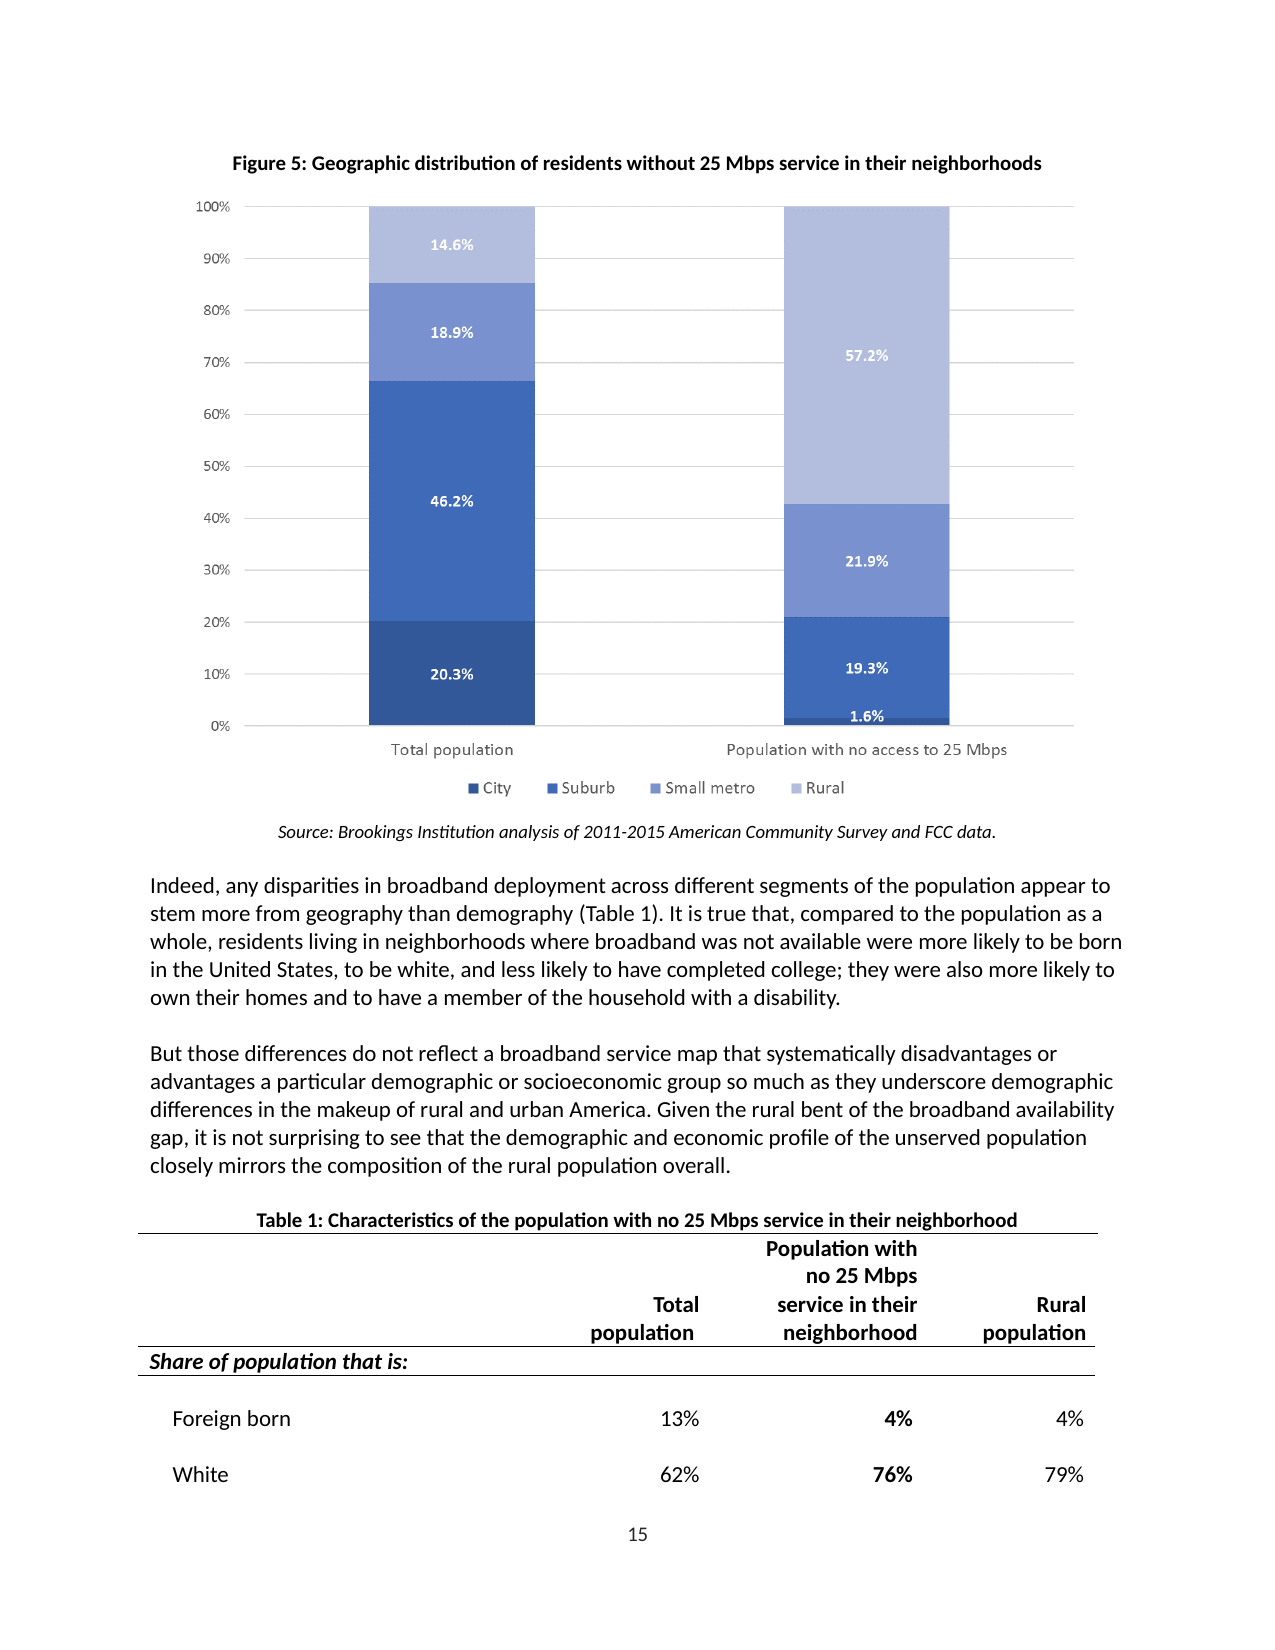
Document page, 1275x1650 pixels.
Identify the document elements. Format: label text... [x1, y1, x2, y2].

table_cell [924, 1347, 973, 1375]
table_header Population with no 25 Mbps service in their neighborhood [739, 1234, 929, 1346]
table_header [929, 1234, 966, 1346]
table_cell [739, 1432, 924, 1460]
table_cell [711, 1347, 739, 1375]
table_cell 4% [973, 1404, 1095, 1432]
table_cell 13% [578, 1404, 711, 1432]
table_cell [973, 1376, 1095, 1404]
table_cell [711, 1376, 739, 1404]
table_cell [739, 1347, 924, 1375]
table_cell 62% [578, 1460, 711, 1488]
table_cell [924, 1376, 973, 1404]
text Indeed, any disparities in broadband deployment across different segments of the population appear to stem more from geography than demography (Table 1). It is true that, compared to the population as a whole, residents living in neighborhoods where broadband was not available were more likely to be born in the United States, to be white, and less likely to have completed college; they were also more likely to own their homes and to have a member of the household with a disability. [150, 871, 1125, 1011]
table_cell [578, 1376, 711, 1404]
table_cell Share of population that is: [138, 1347, 578, 1375]
table_header Total population [578, 1234, 711, 1346]
table_cell [138, 1376, 578, 1404]
table_cell [138, 1432, 578, 1460]
table_cell [924, 1460, 973, 1488]
table_cell [924, 1432, 973, 1460]
table_cell [711, 1432, 739, 1460]
table_cell [973, 1432, 1095, 1460]
table_cell [924, 1404, 973, 1432]
table_cell 79% [973, 1460, 1095, 1488]
text Table 1: Characteristics of the population with no 25 Mbps service in their neighborhood [150, 1207, 1125, 1233]
table_cell Foreign born [138, 1404, 578, 1432]
text Source: Brookings Institution analysis of 2011-2015 American Community Survey and FCC data. [150, 820, 1125, 843]
table_header [138, 1234, 578, 1346]
table_cell 76% [739, 1460, 924, 1488]
text But those differences do not reflect a broadband service map that systematically disadvantages or advantages a particular demographic or socioeconomic group so much as they underscore demographic differences in the makeup of rural and urban America. Given the rural bent of the broadband availability gap, it is not surprising to see that the demographic and economic profile of the unserved population closely mirrors the composition of the rural population overall. [150, 1039, 1125, 1179]
text Figure 5: Geographic distribution of residents without 25 Mbps service in their neighborhoods [150, 150, 1125, 175]
table_cell [711, 1460, 739, 1488]
picture [193, 175, 1082, 820]
table_cell [739, 1376, 924, 1404]
table_header [711, 1234, 739, 1346]
table_cell [711, 1404, 739, 1432]
table_header Rural population [966, 1234, 1097, 1346]
table_cell [578, 1432, 711, 1460]
table_cell [578, 1347, 711, 1375]
table_cell 4% [739, 1404, 924, 1432]
table_cell [973, 1347, 1095, 1375]
table_cell White [138, 1460, 578, 1488]
